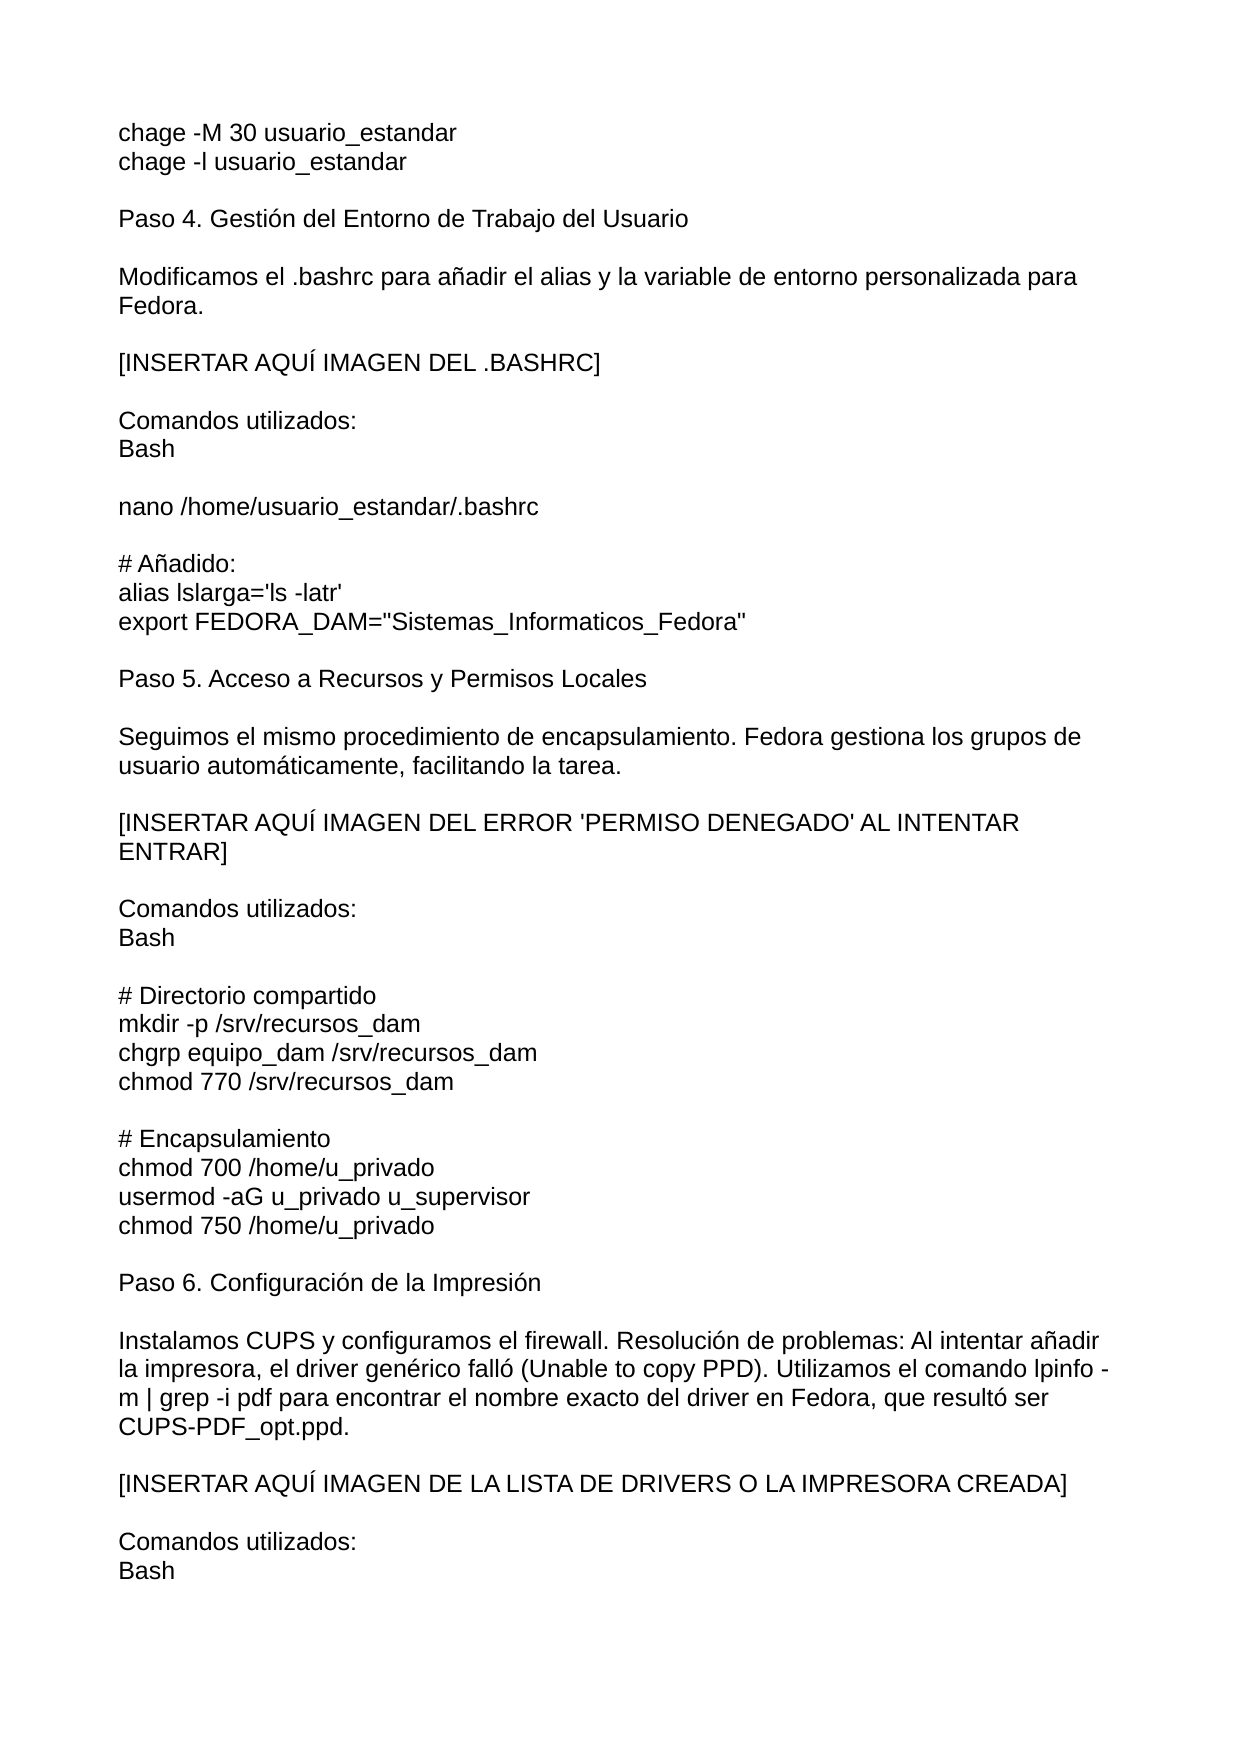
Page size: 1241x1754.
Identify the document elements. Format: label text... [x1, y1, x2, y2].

text usermod -aG u_privado u_supervisor [118, 1182, 1122, 1211]
text chgrp equipo_dam /srv/recursos_dam [118, 1038, 1122, 1067]
text [INSERTAR AQUÍ IMAGEN DEL ERROR 'PERMISO DENEGADO' AL INTENTAR ENTRAR] [118, 808, 1122, 866]
text chage -l usuario_estandar [118, 147, 1122, 176]
text alias lslarga='ls -latr' [118, 578, 1122, 607]
text Bash [118, 923, 1122, 952]
text Paso 5. Acceso a Recursos y Permisos Locales [118, 664, 1122, 693]
text # Encapsulamiento [118, 1124, 1122, 1153]
text Comandos utilizados: [118, 406, 1122, 434]
text chage -M 30 usuario_estandar [118, 118, 1122, 147]
text nano /home/usuario_estandar/.bashrc [118, 492, 1122, 521]
text Comandos utilizados: [118, 894, 1122, 923]
text [INSERTAR AQUÍ IMAGEN DE LA LISTA DE DRIVERS O LA IMPRESORA CREADA] [118, 1469, 1122, 1498]
text Paso 6. Configuración de la Impresión [118, 1268, 1122, 1297]
text # Directorio compartido [118, 981, 1122, 1009]
text chmod 700 /home/u_privado [118, 1153, 1122, 1182]
text Bash [118, 1556, 1122, 1584]
text chmod 750 /home/u_privado [118, 1211, 1122, 1239]
text mkdir -p /srv/recursos_dam [118, 1009, 1122, 1038]
text Comandos utilizados: [118, 1527, 1122, 1556]
text [INSERTAR AQUÍ IMAGEN DEL .BASHRC] [118, 348, 1122, 377]
text Bash [118, 434, 1122, 463]
text export FEDORA_DAM="Sistemas_Informaticos_Fedora" [118, 607, 1122, 636]
text chmod 770 /srv/recursos_dam [118, 1067, 1122, 1096]
text Seguimos el mismo procedimiento de encapsulamiento. Fedora gestiona los grupos de usuario automáticamente, facilitando la tarea. [118, 722, 1122, 779]
text Modificamos el .bashrc para añadir el alias y la variable de entorno personalizada para Fedora. [118, 262, 1122, 319]
text Instalamos CUPS y configuramos el firewall. Resolución de problemas: Al intentar añadir la impresora, el driver genérico falló (Unable to copy PPD). Utilizamos el comando lpinfo -m | grep -i pdf para encontrar el nombre exacto del driver en Fedora, que resultó ser CUPS-PDF_opt.ppd. [118, 1326, 1122, 1441]
text # Añadido: [118, 549, 1122, 578]
text Paso 4. Gestión del Entorno de Trabajo del Usuario [118, 204, 1122, 233]
